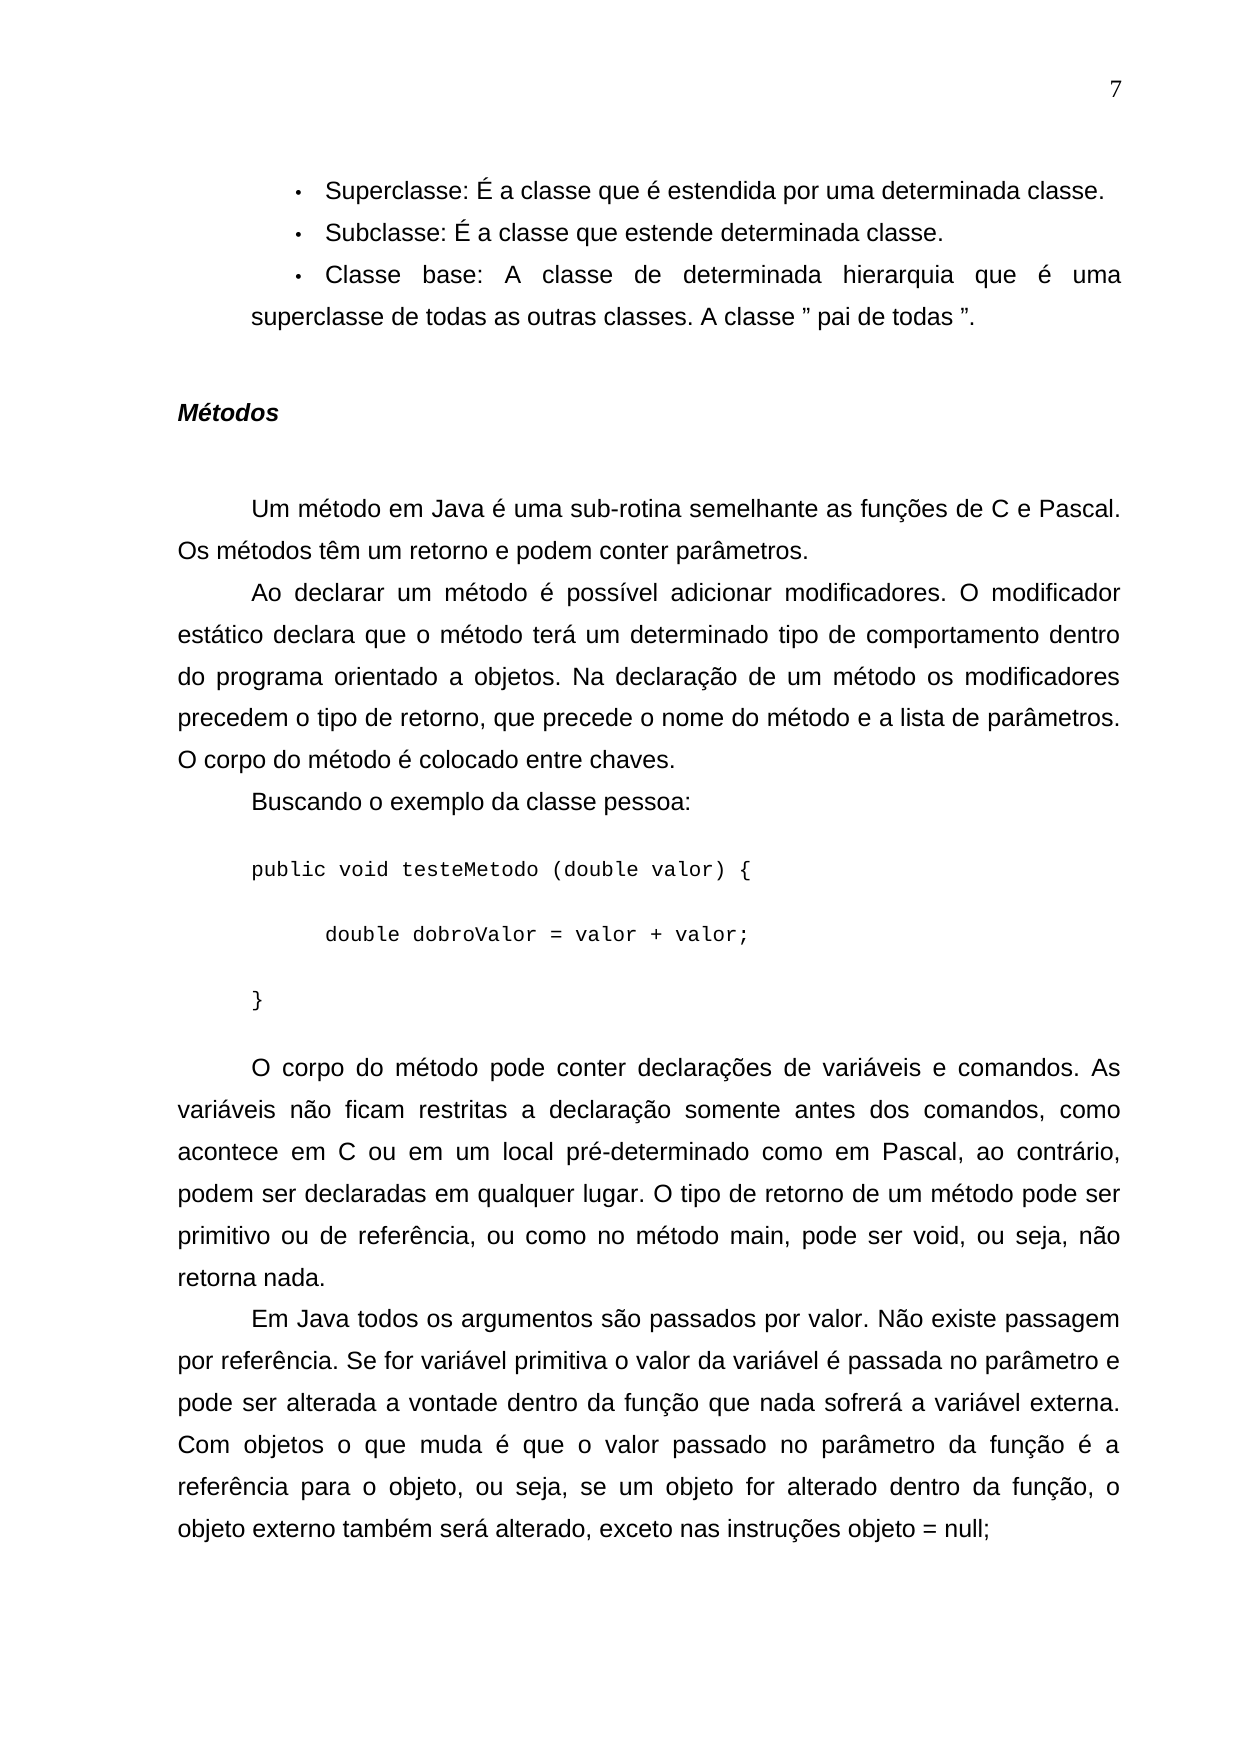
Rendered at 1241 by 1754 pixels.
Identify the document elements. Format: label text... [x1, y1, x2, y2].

text O corpo do método pode conter declarações de variáveis e comandos. As variáveis não ficam restritas a declaração somente antes dos comandos, como acontece em C ou em um local pré-determinado como em Pascal, ao contrário, podem ser declaradas em qualquer lugar. O tipo de retorno de um método pode ser primitivo ou de referência, ou como no método main, pode ser void, ou seja, não retorna nada. [177, 1054, 1122, 1291]
text Em Java todos os argumentos são passados por valor. Não existe passagem por referência. Se for variável primitiva o valor da variável é passada no parâmetro e pode ser alterada a vontade dentro da função que nada sofrerá a variável externa. Com objetos o que muda é que o valor passado no parâmetro da função é a referência para o objeto, ou seja, se um objeto for alterado dentro da função, o objeto externo também será alterado, exceto nas instruções objeto = null; [177, 1305, 1122, 1542]
text } [177, 989, 1122, 1013]
text public void testeMetodo (double valor) { [177, 859, 1122, 883]
text Buscando o exemplo da classe pessoa: [177, 788, 1122, 816]
list Classe base: A classe de determinada hierarquia que é uma superclasse de todas as outras classes. A classe ” pai de todas ”. [221, 261, 1122, 331]
subtitle Métodos [177, 399, 1122, 427]
list Subclasse: É a classe que estende determinada classe. [221, 219, 1122, 247]
text Um método em Java é uma sub-rotina semelhante as funções de C e Pascal. Os métodos têm um retorno e podem conter parâmetros. [177, 495, 1122, 564]
text double dobroValor = valor + valor; [177, 924, 1122, 948]
list Superclasse: É a classe que é estendida por uma determinada classe. [221, 177, 1122, 205]
text Ao declarar um método é possível adicionar modificadores. O modificador estático declara que o método terá um determinado tipo de comportamento dentro do programa orientado a objetos. Na declaração de um método os modificadores precedem o tipo de retorno, que precede o nome do método e a lista de parâmetros. O corpo do método é colocado entre chaves. [177, 578, 1122, 774]
